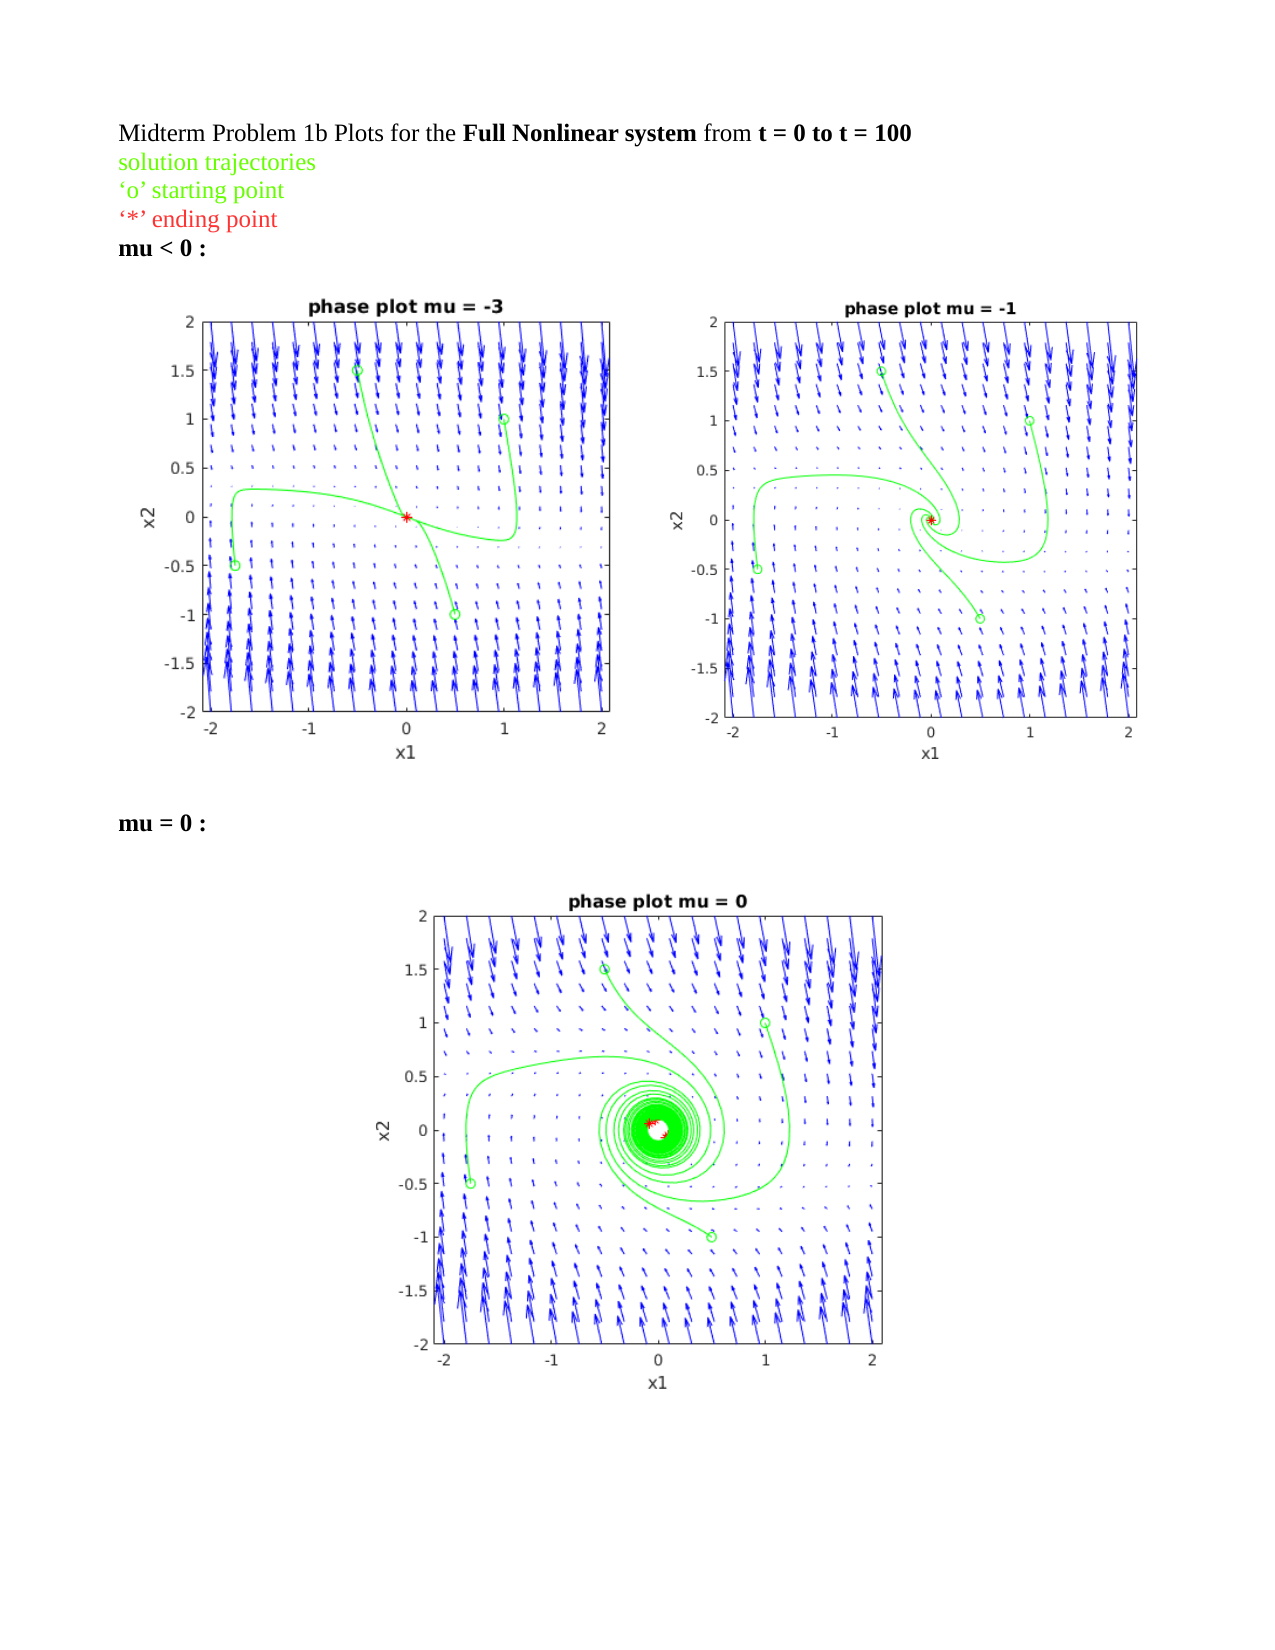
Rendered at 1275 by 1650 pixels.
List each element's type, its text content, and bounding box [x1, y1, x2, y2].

text ‘*’ ending point [118, 204, 1157, 233]
picture [128, 286, 635, 765]
picture [367, 877, 908, 1403]
text mu < 0 : [118, 233, 1157, 262]
picture [664, 285, 1150, 772]
text Midterm Problem 1b Plots for the Full Nonlinear system from t = 0 to t = 100 [118, 118, 1157, 147]
text mu = 0 : [118, 808, 1157, 837]
text ‘o’ starting point [118, 176, 1157, 204]
text solution trajectories [118, 147, 1157, 176]
